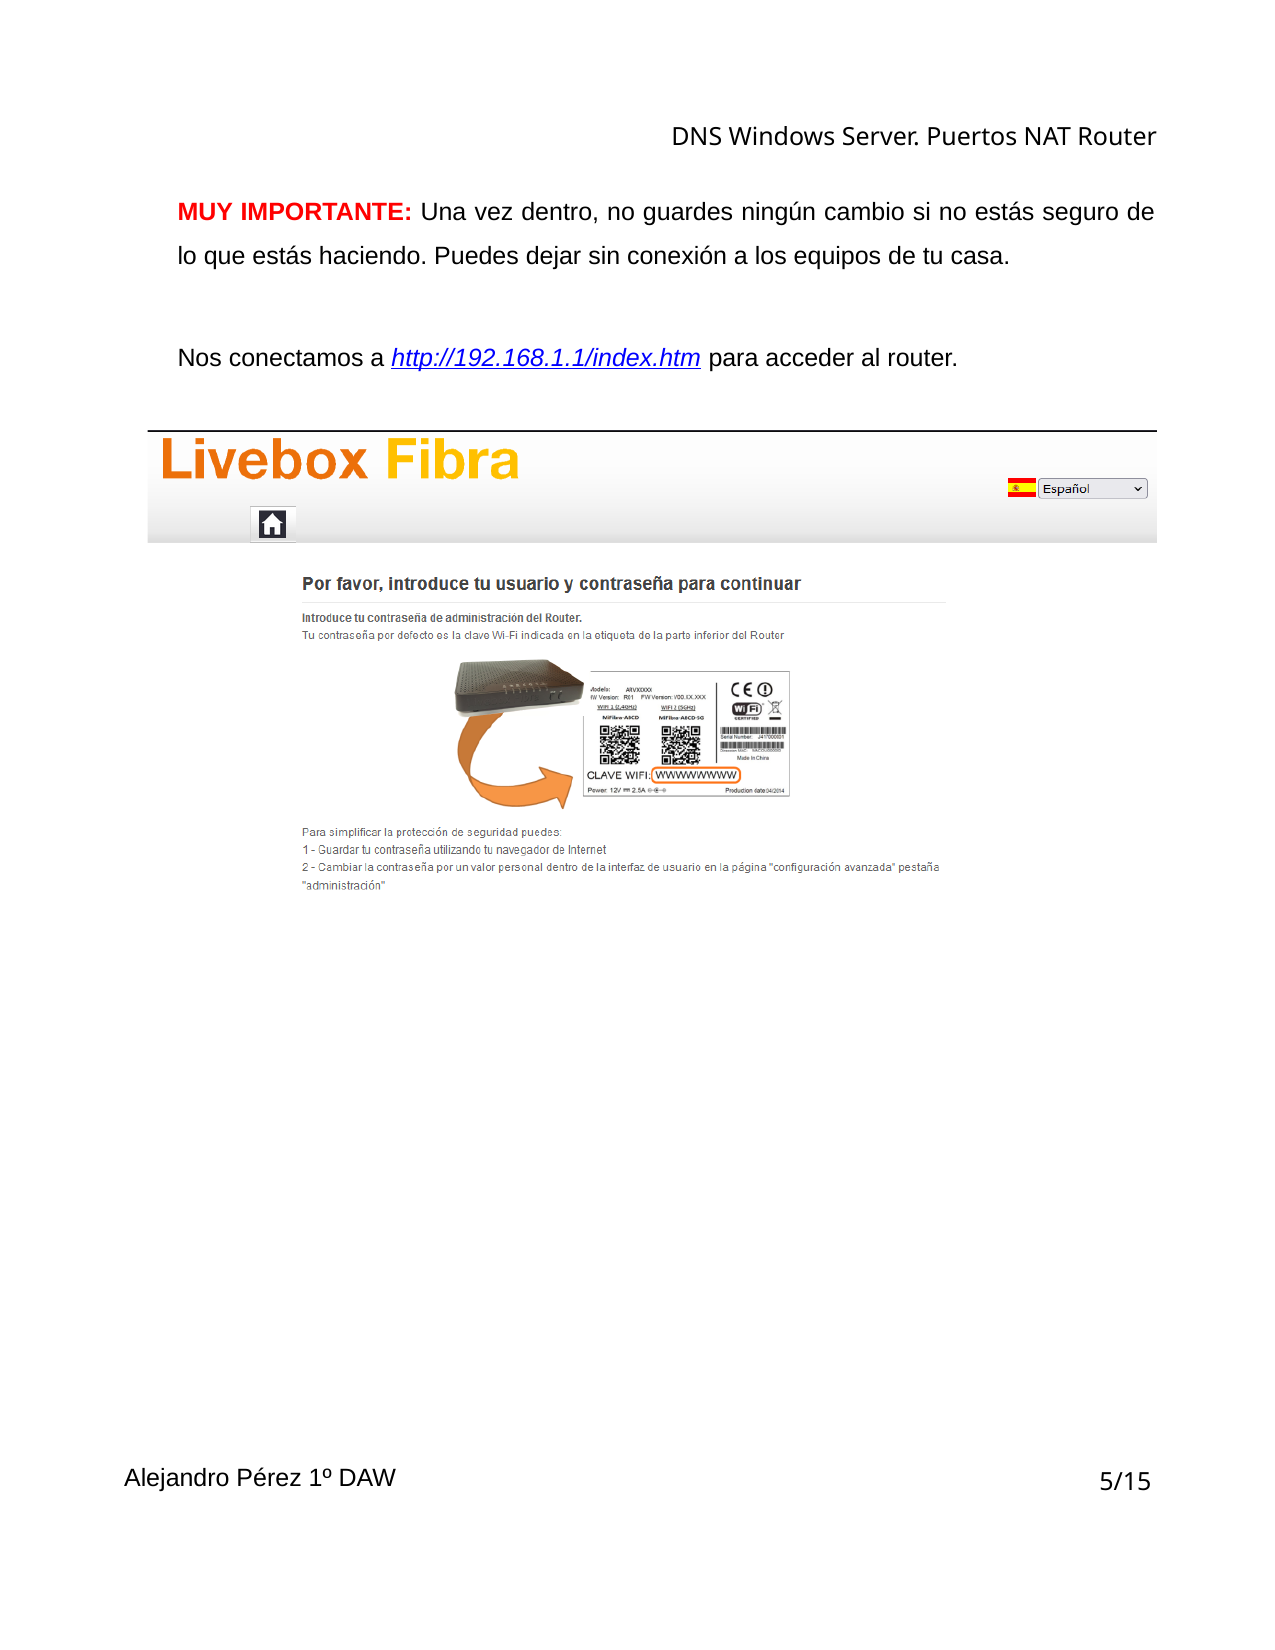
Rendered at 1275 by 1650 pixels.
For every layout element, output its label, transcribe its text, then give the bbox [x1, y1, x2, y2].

text MUY IMPORTANTE: Una vez dentro, no guardes ningún cambio si no estás seguro de lo que estás haciendo. Puedes dejar sin conexión a los equipos de tu casa. [177, 182, 1157, 270]
picture [147, 430, 1157, 913]
text Nos conectamos a http://192.168.1.1/index.htm para acceder al router. [177, 328, 1157, 372]
